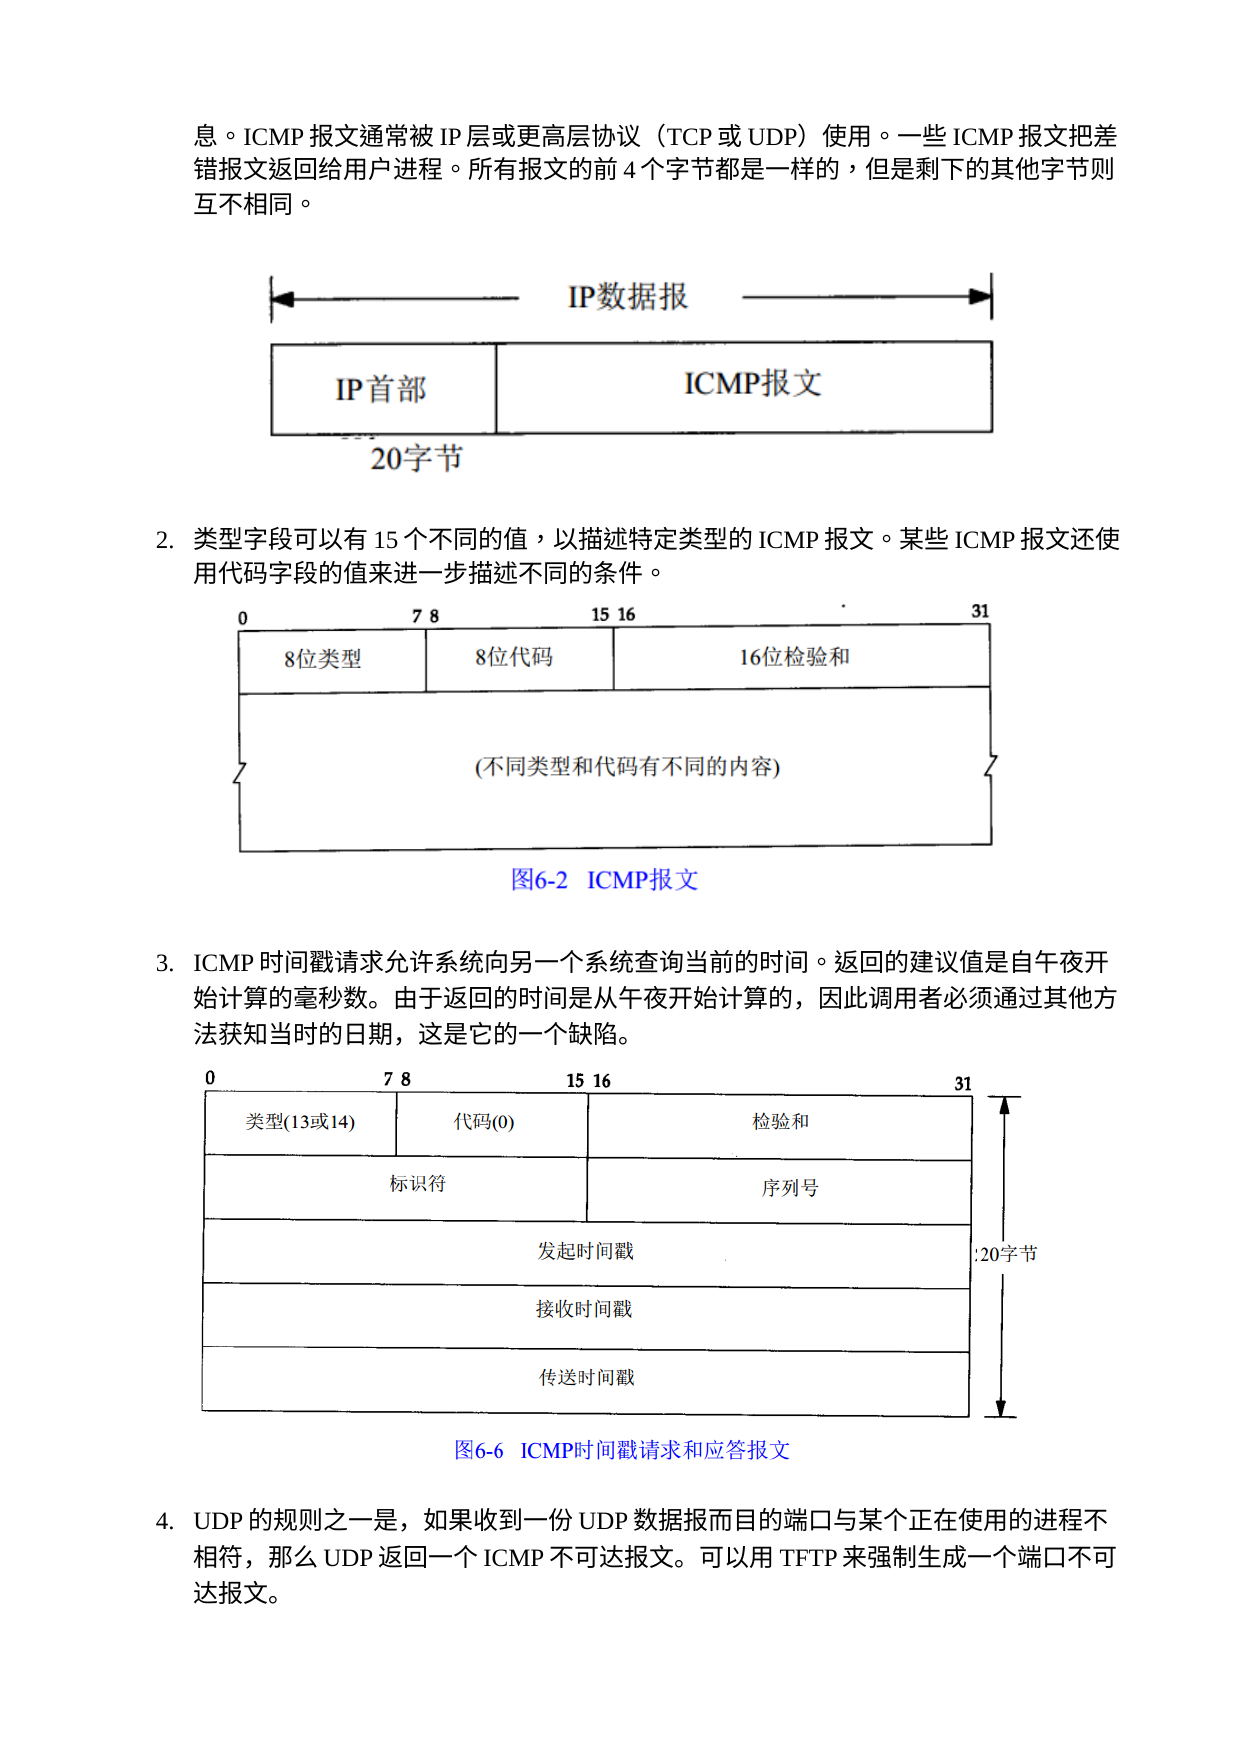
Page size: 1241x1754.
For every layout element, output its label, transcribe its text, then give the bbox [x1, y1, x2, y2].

list 类型字段可以有15个不同的值，以描述特定类型的ICMP报文。某些ICMP报文还使用代码字段的值来进一步描述不同的条件。 [156, 522, 1122, 590]
list 息。ICMP报文通常被IP层或更高层协议（TCP或UDP）使用。一些ICMP报文把差错报文返回给用户进程。所有报文的前4个字节都是一样的，但是剩下的其他字节则互不相同。 [156, 118, 1122, 220]
list ICMP时间戳请求允许系统向另一个系统查询当前的时间。返回的建议值是自午夜开始计算的毫秒数。由于返回的时间是从午夜开始计算的，因此调用者必须通过其他方法获知当时的日期，这是它的一个缺陷。 [156, 944, 1122, 1051]
picture [226, 602, 1014, 904]
list UDP的规则之一是，如果收到一份UDP数据报而目的端口与某个正在使用的进程不相符，那么UDP返回一个ICMP不可达报文。可以用TFTP来强制生成一个端口不可达报文。 [156, 1501, 1122, 1609]
picture [201, 1063, 1039, 1460]
picture [263, 259, 1003, 485]
